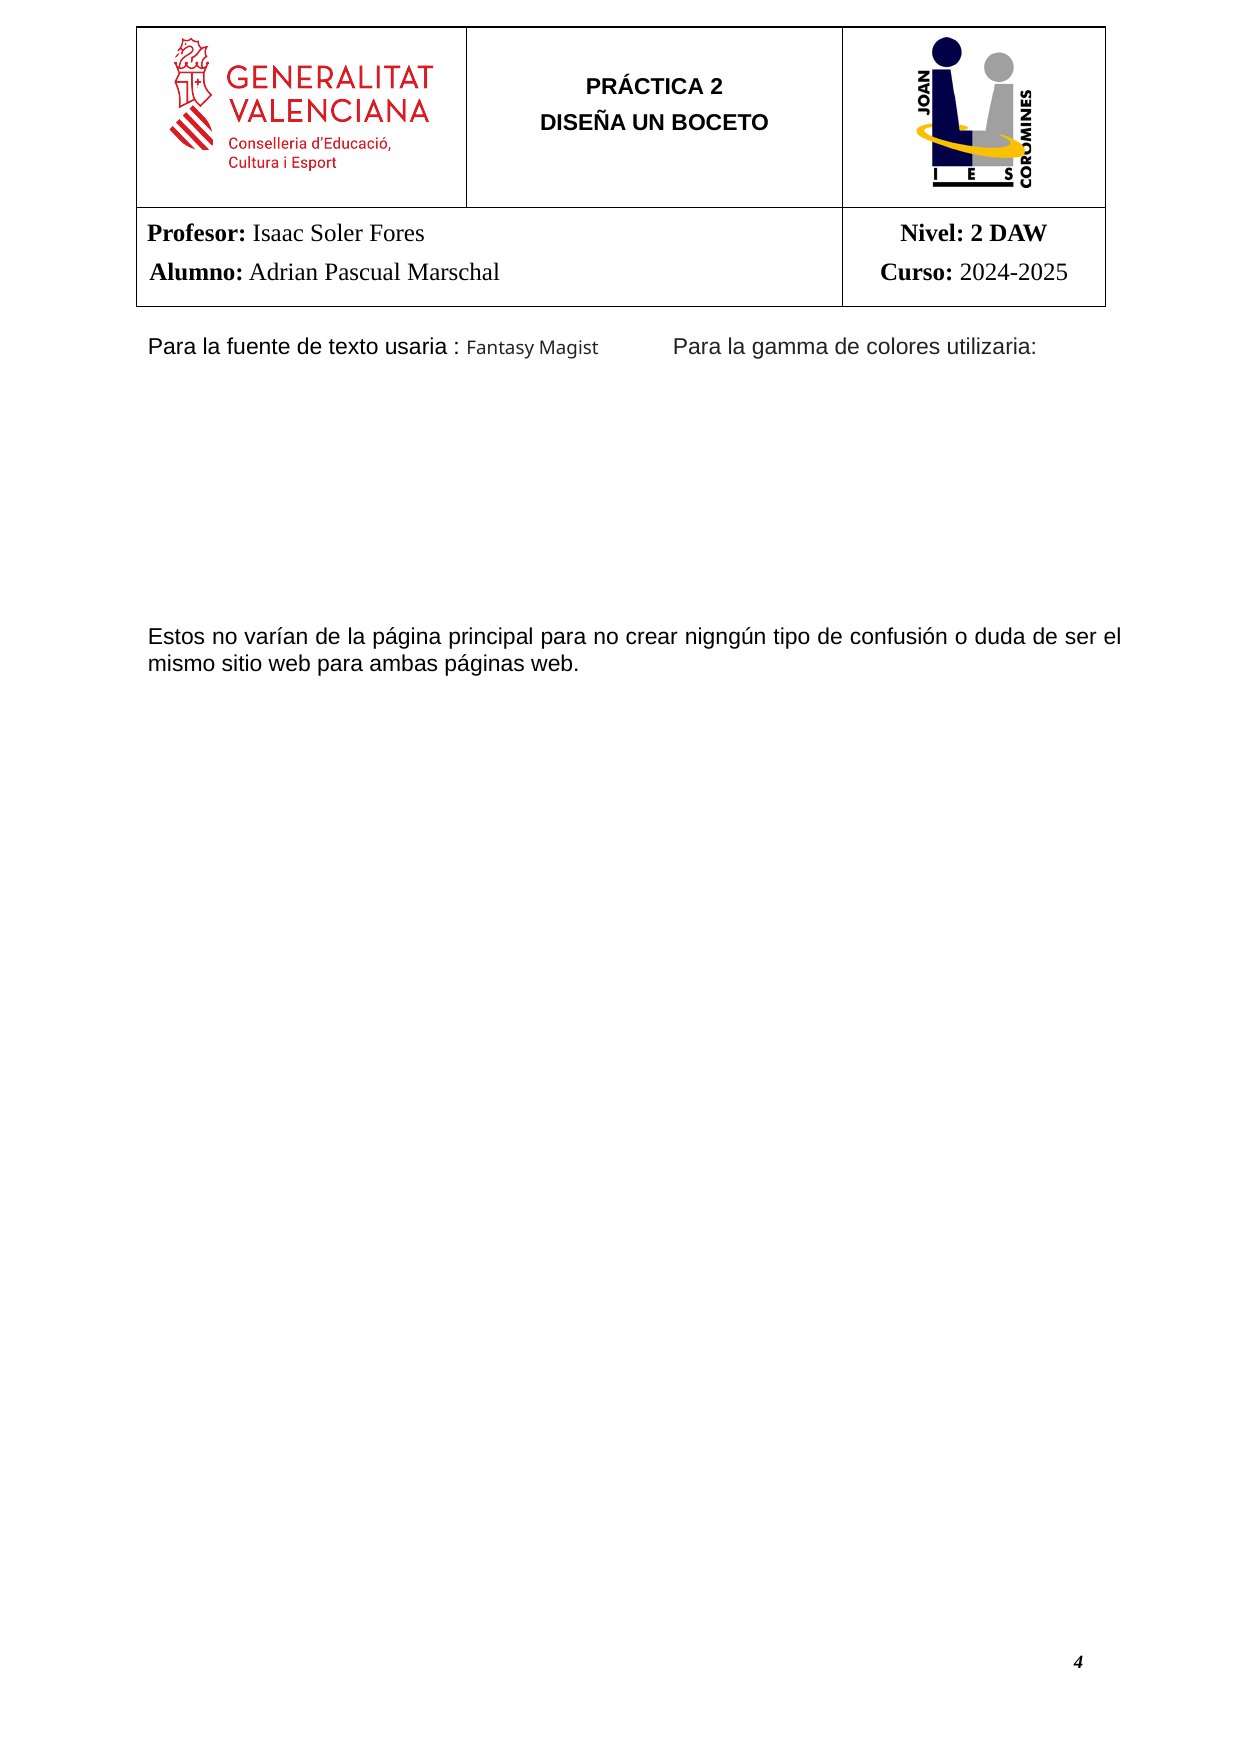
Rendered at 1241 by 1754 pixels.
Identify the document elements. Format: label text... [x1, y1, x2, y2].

text Para la fuente de texto usaria : Fantasy Magist Para la gamma de colores utilizaria: [148, 333, 1122, 360]
picture [169, 37, 434, 171]
text Estos no varían de la página principal para no crear nigngún tipo de confusión o duda de ser el mismo sitio web para ambas páginas web. [148, 623, 1122, 676]
picture [916, 37, 1032, 188]
